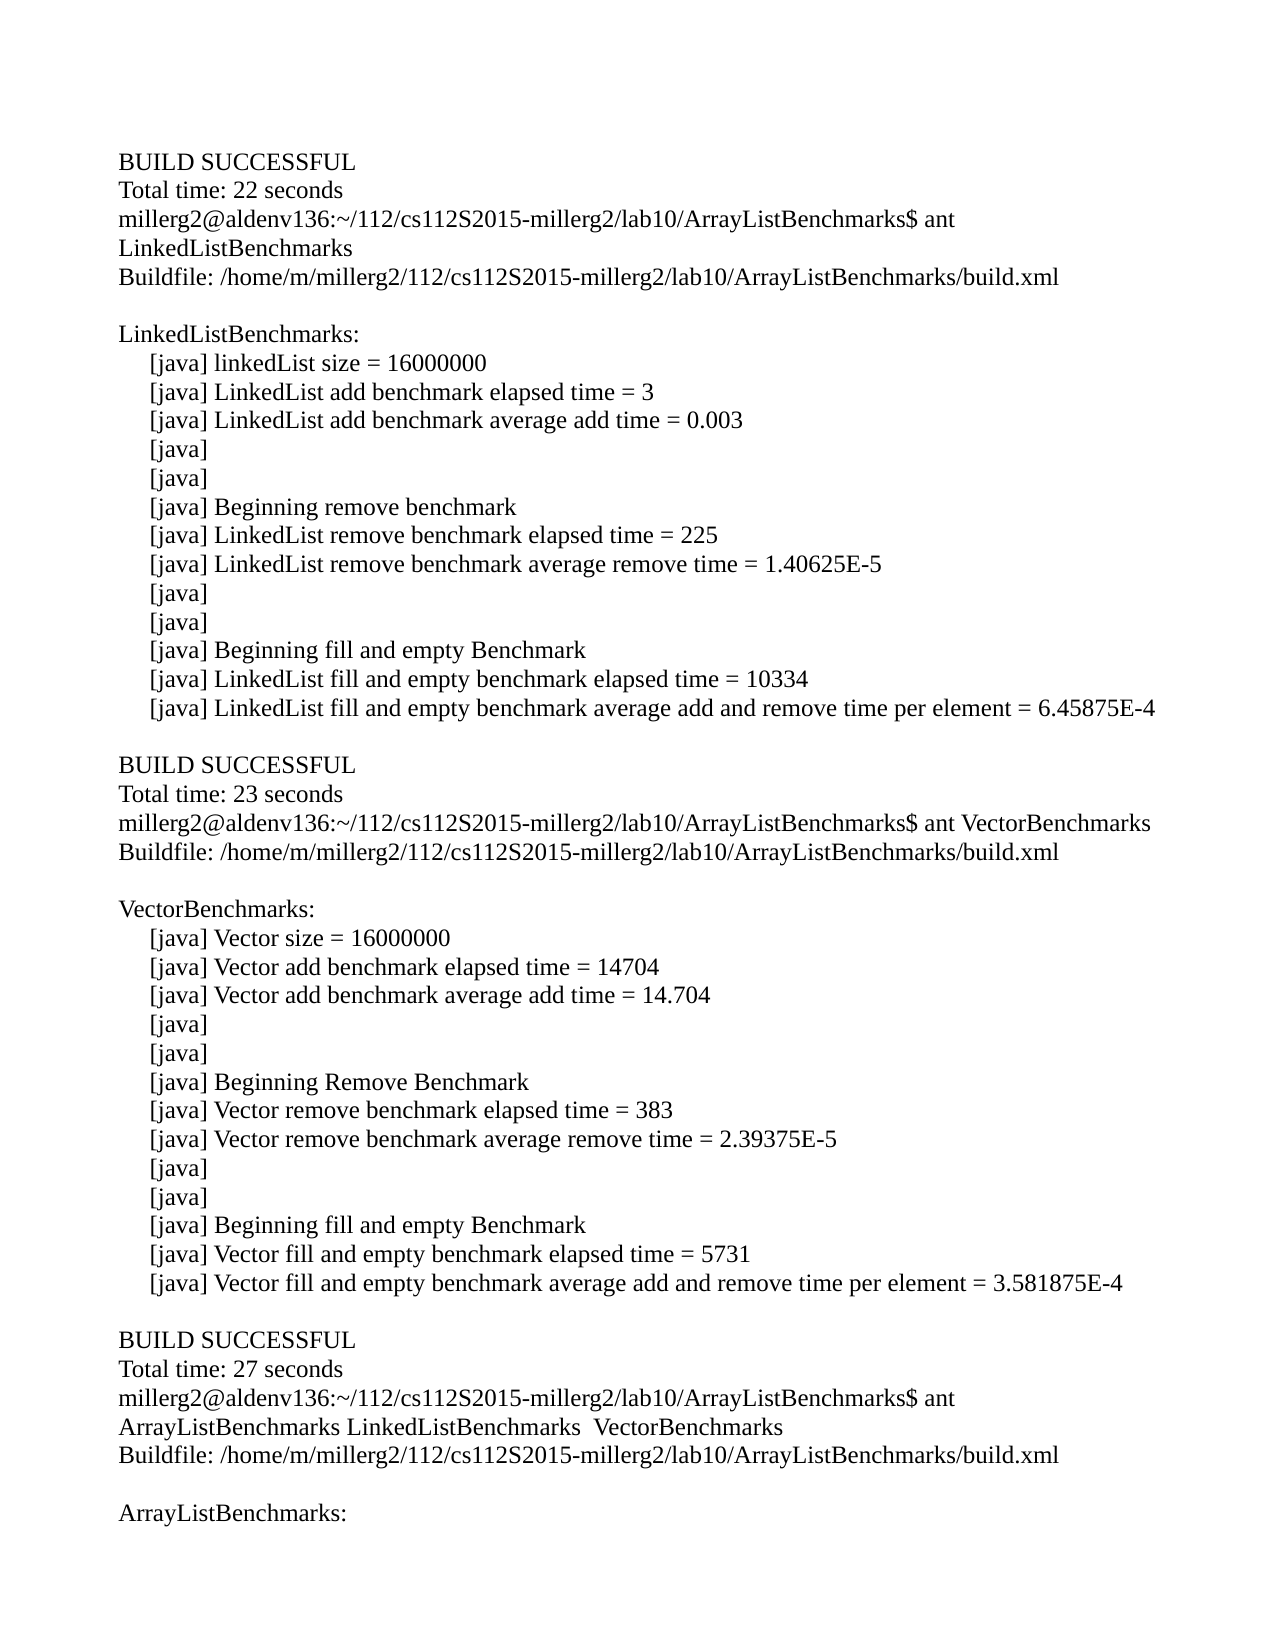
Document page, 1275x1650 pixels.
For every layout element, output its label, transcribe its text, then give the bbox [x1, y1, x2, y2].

text [java] [118, 1009, 1157, 1038]
text Buildfile: /home/m/millerg2/112/cs112S2015-millerg2/lab10/ArrayListBenchmarks/build.xml [118, 837, 1157, 866]
text [java] Vector add benchmark average add time = 14.704 [118, 981, 1157, 1009]
text BUILD SUCCESSFUL [118, 751, 1157, 779]
text [java] LinkedList add benchmark average add time = 0.003 [118, 406, 1157, 434]
text [java] Vector fill and empty benchmark average add and remove time per element = 3.581875E-4 [118, 1268, 1157, 1297]
text [java] Vector fill and empty benchmark elapsed time = 5731 [118, 1239, 1157, 1268]
text millerg2@aldenv136:~/112/cs112S2015-millerg2/lab10/ArrayListBenchmarks$ ant VectorBenchmarks [118, 808, 1157, 837]
text millerg2@aldenv136:~/112/cs112S2015-millerg2/lab10/ArrayListBenchmarks$ ant LinkedListBenchmarks [118, 204, 1157, 262]
text millerg2@aldenv136:~/112/cs112S2015-millerg2/lab10/ArrayListBenchmarks$ ant ArrayListBenchmarks LinkedListBenchmarks VectorBenchmarks [118, 1383, 1157, 1441]
text Total time: 22 seconds [118, 176, 1157, 204]
text Total time: 23 seconds [118, 779, 1157, 808]
text [java] [118, 1038, 1157, 1067]
text [java] Vector size = 16000000 [118, 923, 1157, 952]
text [java] Beginning fill and empty Benchmark [118, 636, 1157, 664]
text [java] Vector remove benchmark average remove time = 2.39375E-5 [118, 1124, 1157, 1153]
text VectorBenchmarks: [118, 894, 1157, 923]
text [java] [118, 1182, 1157, 1211]
text Buildfile: /home/m/millerg2/112/cs112S2015-millerg2/lab10/ArrayListBenchmarks/build.xml [118, 262, 1157, 291]
text [java] LinkedList remove benchmark elapsed time = 225 [118, 521, 1157, 549]
text [java] [118, 607, 1157, 636]
text ArrayListBenchmarks: [118, 1498, 1157, 1527]
text [java] [118, 463, 1157, 492]
text [java] LinkedList fill and empty benchmark elapsed time = 10334 [118, 664, 1157, 693]
text [java] Vector add benchmark elapsed time = 14704 [118, 952, 1157, 981]
text [java] [118, 434, 1157, 463]
text [java] LinkedList add benchmark elapsed time = 3 [118, 377, 1157, 406]
text [java] Beginning fill and empty Benchmark [118, 1211, 1157, 1239]
text Buildfile: /home/m/millerg2/112/cs112S2015-millerg2/lab10/ArrayListBenchmarks/build.xml [118, 1441, 1157, 1469]
text [java] LinkedList remove benchmark average remove time = 1.40625E-5 [118, 549, 1157, 578]
text LinkedListBenchmarks: [118, 319, 1157, 348]
text [java] Beginning remove benchmark [118, 492, 1157, 521]
text BUILD SUCCESSFUL [118, 1326, 1157, 1354]
text [java] Vector remove benchmark elapsed time = 383 [118, 1096, 1157, 1124]
text Total time: 27 seconds [118, 1354, 1157, 1383]
text BUILD SUCCESSFUL [118, 147, 1157, 176]
text [java] [118, 578, 1157, 607]
text [java] [118, 1153, 1157, 1182]
text [java] Beginning Remove Benchmark [118, 1067, 1157, 1096]
text [java] linkedList size = 16000000 [118, 348, 1157, 377]
text [java] LinkedList fill and empty benchmark average add and remove time per element = 6.45875E-4 [118, 693, 1157, 722]
